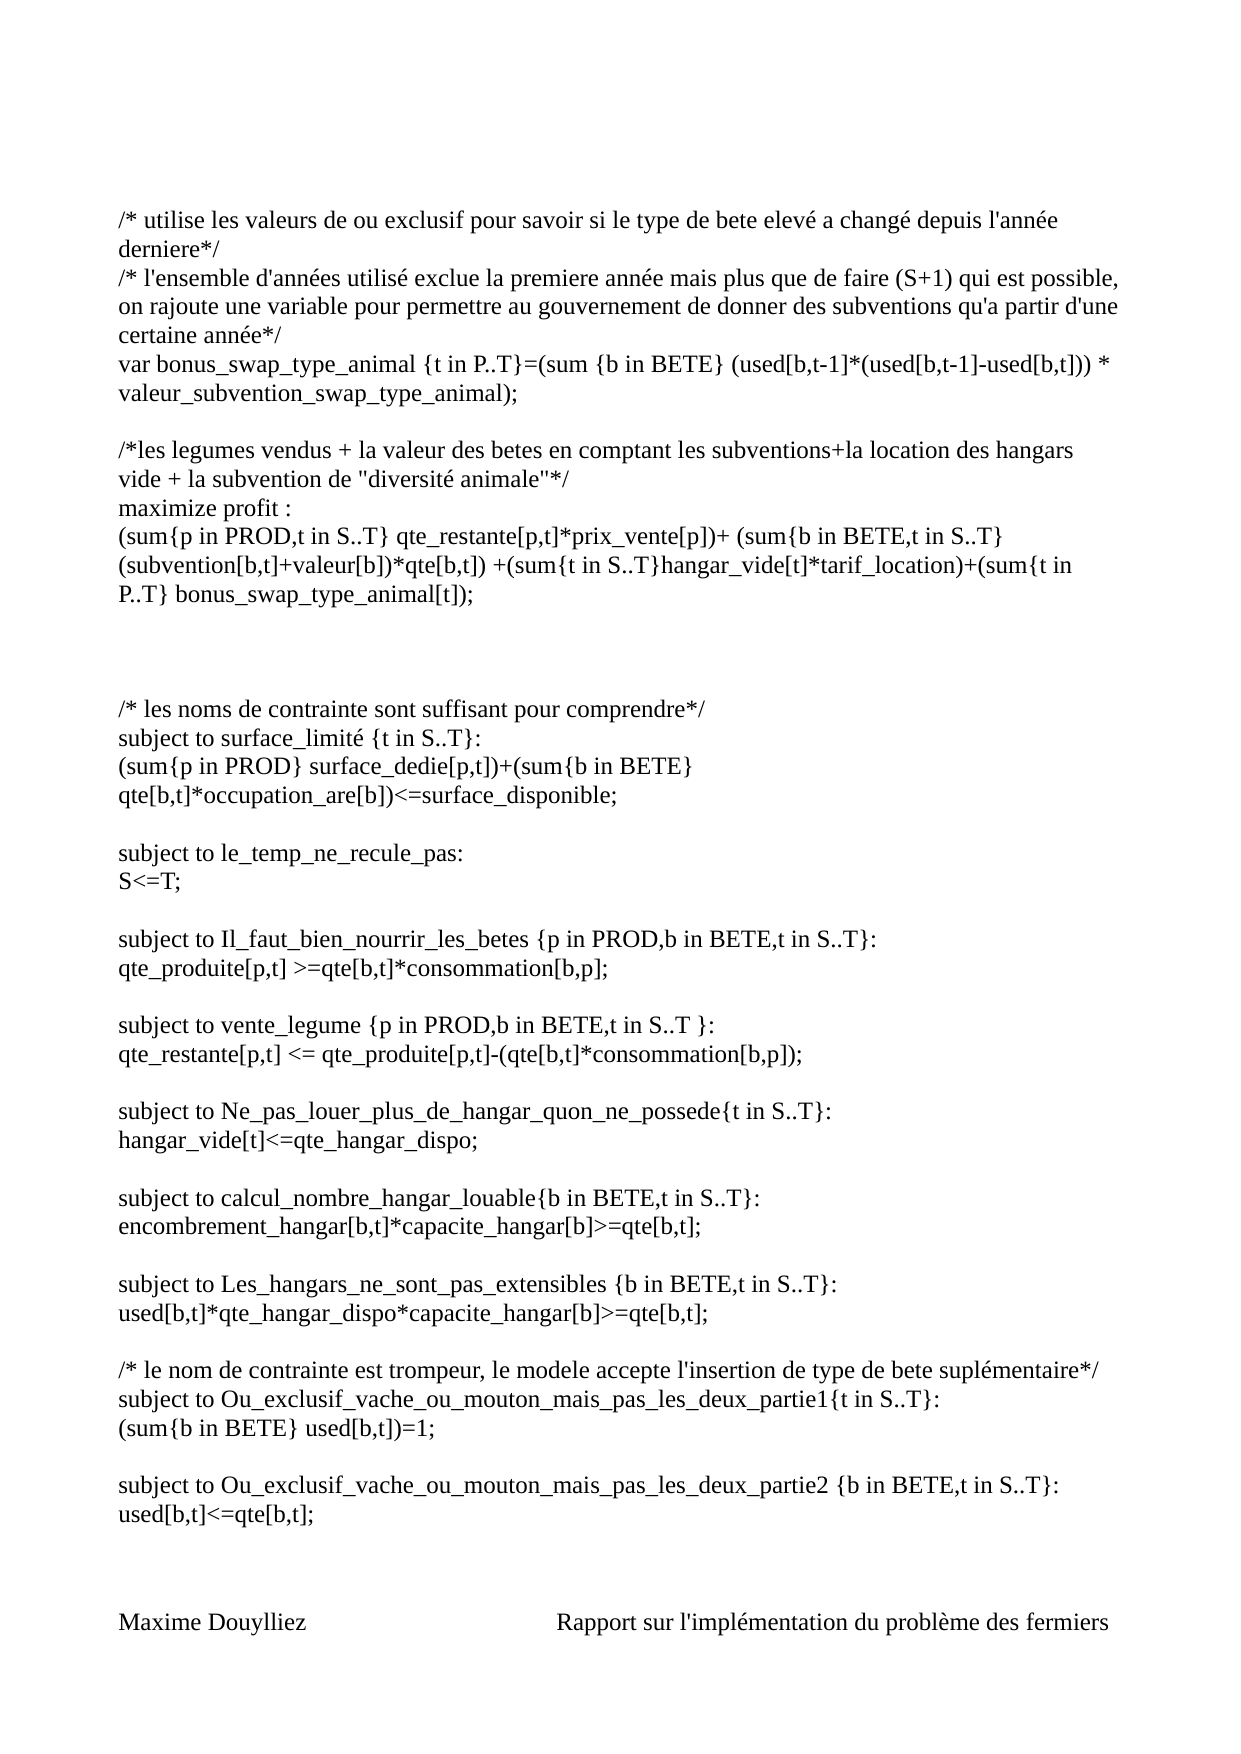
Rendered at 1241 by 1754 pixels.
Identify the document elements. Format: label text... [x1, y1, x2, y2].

text /* les noms de contrainte sont suffisant pour comprendre*/ [118, 694, 1122, 723]
text encombrement_hangar[b,t]*capacite_hangar[b]>=qte[b,t]; [118, 1211, 1122, 1240]
text var bonus_swap_type_animal {t in P..T}=(sum {b in BETE} (used[b,t-1]*(used[b,t-1]-used[b,t])) * valeur_subvention_swap_type_animal); [118, 349, 1122, 406]
text hangar_vide[t]<=qte_hangar_dispo; [118, 1125, 1122, 1154]
text /* l'ensemble d'années utilisé exclue la premiere année mais plus que de faire (S+1) qui est possible, on rajoute une variable pour permettre au gouvernement de donner des subventions qu'a partir d'une certaine année*/ [118, 263, 1122, 349]
text /*les legumes vendus + la valeur des betes en comptant les subventions+la location des hangars vide + la subvention de "diversité animale"*/ [118, 435, 1122, 493]
text subject to Les_hangars_ne_sont_pas_extensibles {b in BETE,t in S..T}: [118, 1269, 1122, 1298]
text subject to calcul_nombre_hangar_louable{b in BETE,t in S..T}: [118, 1183, 1122, 1211]
text qte_restante[p,t] <= qte_produite[p,t]-(qte[b,t]*consommation[b,p]); [118, 1039, 1122, 1068]
text subject to vente_legume {p in PROD,b in BETE,t in S..T }: [118, 1010, 1122, 1039]
text /* utilise les valeurs de ou exclusif pour savoir si le type de bete elevé a changé depuis l'année derniere*/ [118, 205, 1122, 263]
text maximize profit : [118, 493, 1122, 521]
text (sum{b in BETE} used[b,t])=1; [118, 1413, 1122, 1441]
text subject to Ne_pas_louer_plus_de_hangar_quon_ne_possede{t in S..T}: [118, 1096, 1122, 1125]
text used[b,t]*qte_hangar_dispo*capacite_hangar[b]>=qte[b,t]; [118, 1298, 1122, 1326]
text used[b,t]<=qte[b,t]; [118, 1499, 1122, 1528]
text qte_produite[p,t] >=qte[b,t]*consommation[b,p]; [118, 953, 1122, 981]
text subject to le_temp_ne_recule_pas: [118, 838, 1122, 866]
text subject to Il_faut_bien_nourrir_les_betes {p in PROD,b in BETE,t in S..T}: [118, 924, 1122, 953]
text subject to surface_limité {t in S..T}: [118, 723, 1122, 751]
text S<=T; [118, 866, 1122, 895]
text (sum{p in PROD} surface_dedie[p,t])+(sum{b in BETE} qte[b,t]*occupation_are[b])<=surface_disponible; [118, 751, 1122, 809]
text subject to Ou_exclusif_vache_ou_mouton_mais_pas_les_deux_partie2 {b in BETE,t in S..T}: [118, 1470, 1122, 1499]
text /* le nom de contrainte est trompeur, le modele accepte l'insertion de type de bete suplémentaire*/ [118, 1355, 1122, 1384]
text (sum{p in PROD,t in S..T} qte_restante[p,t]*prix_vente[p])+ (sum{b in BETE,t in S..T} (subvention[b,t]+valeur[b])*qte[b,t]) +(sum{t in S..T}hangar_vide[t]*tarif_location)+(sum{t in P..T} bonus_swap_type_animal[t]); [118, 521, 1122, 608]
text subject to Ou_exclusif_vache_ou_mouton_mais_pas_les_deux_partie1{t in S..T}: [118, 1384, 1122, 1413]
